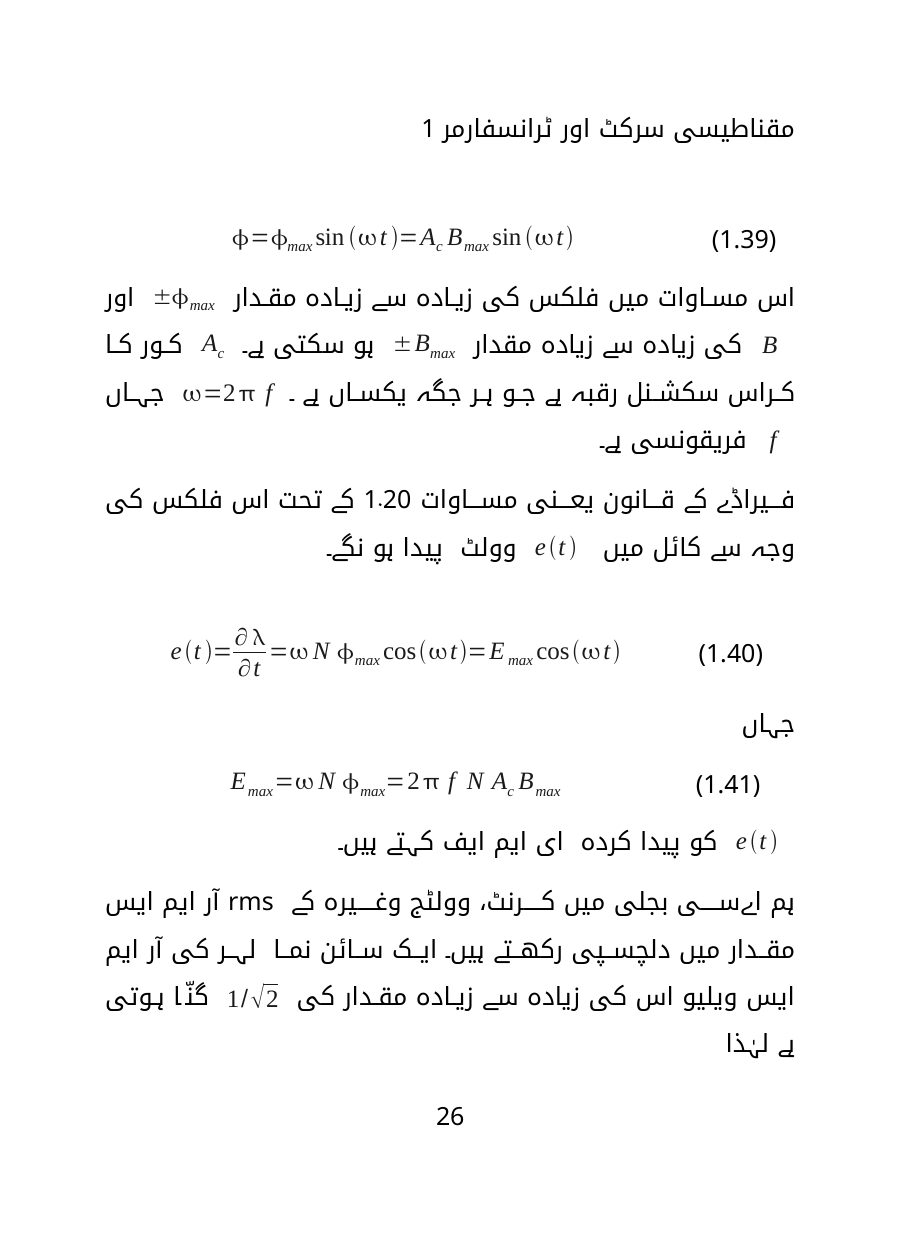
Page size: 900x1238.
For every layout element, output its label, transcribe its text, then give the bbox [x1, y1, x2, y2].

table_header (1.39) [706, 216, 795, 274]
table_header [105, 761, 690, 819]
table_header (1.40) [693, 618, 795, 701]
text اس مساوات میں فلکس کی زیادہ سے زیادہ مقداراورکی زیادہ سے زیادہ مقدارہو سکتی ہے۔کور کا کراس سکشنل رقبہ ہے جو ہر جگہ یکساں ہے ۔جہاںفریقونسی ہے۔ [105, 274, 795, 464]
table_header [105, 216, 706, 274]
table_header [105, 618, 692, 701]
text کو پیدا کردہ ای ایم ایف کہتے ہیں۔ [105, 819, 795, 866]
text فیراڈے کے قانون یعنی مساوات 1.20 کے تحت اس فلکس کی وجہ سے کائل میں وولٹ پیدا ہو نگے۔ [105, 477, 795, 571]
text ہم اےسی بجلی میں کرنٹ، وولٹج وغیرہ کے rms آر ایم ایس مقدار میں دلچسپی رکھتے ہیں۔ ایک سائن نما لہر کی آر ایم ایس ویلیو اس کی زیادہ سے زیادہ مقدار کیگنّا ہوتی ہے لہٰذا [105, 879, 795, 1068]
text جہاں [105, 701, 795, 748]
table_header (1.41) [690, 761, 795, 819]
